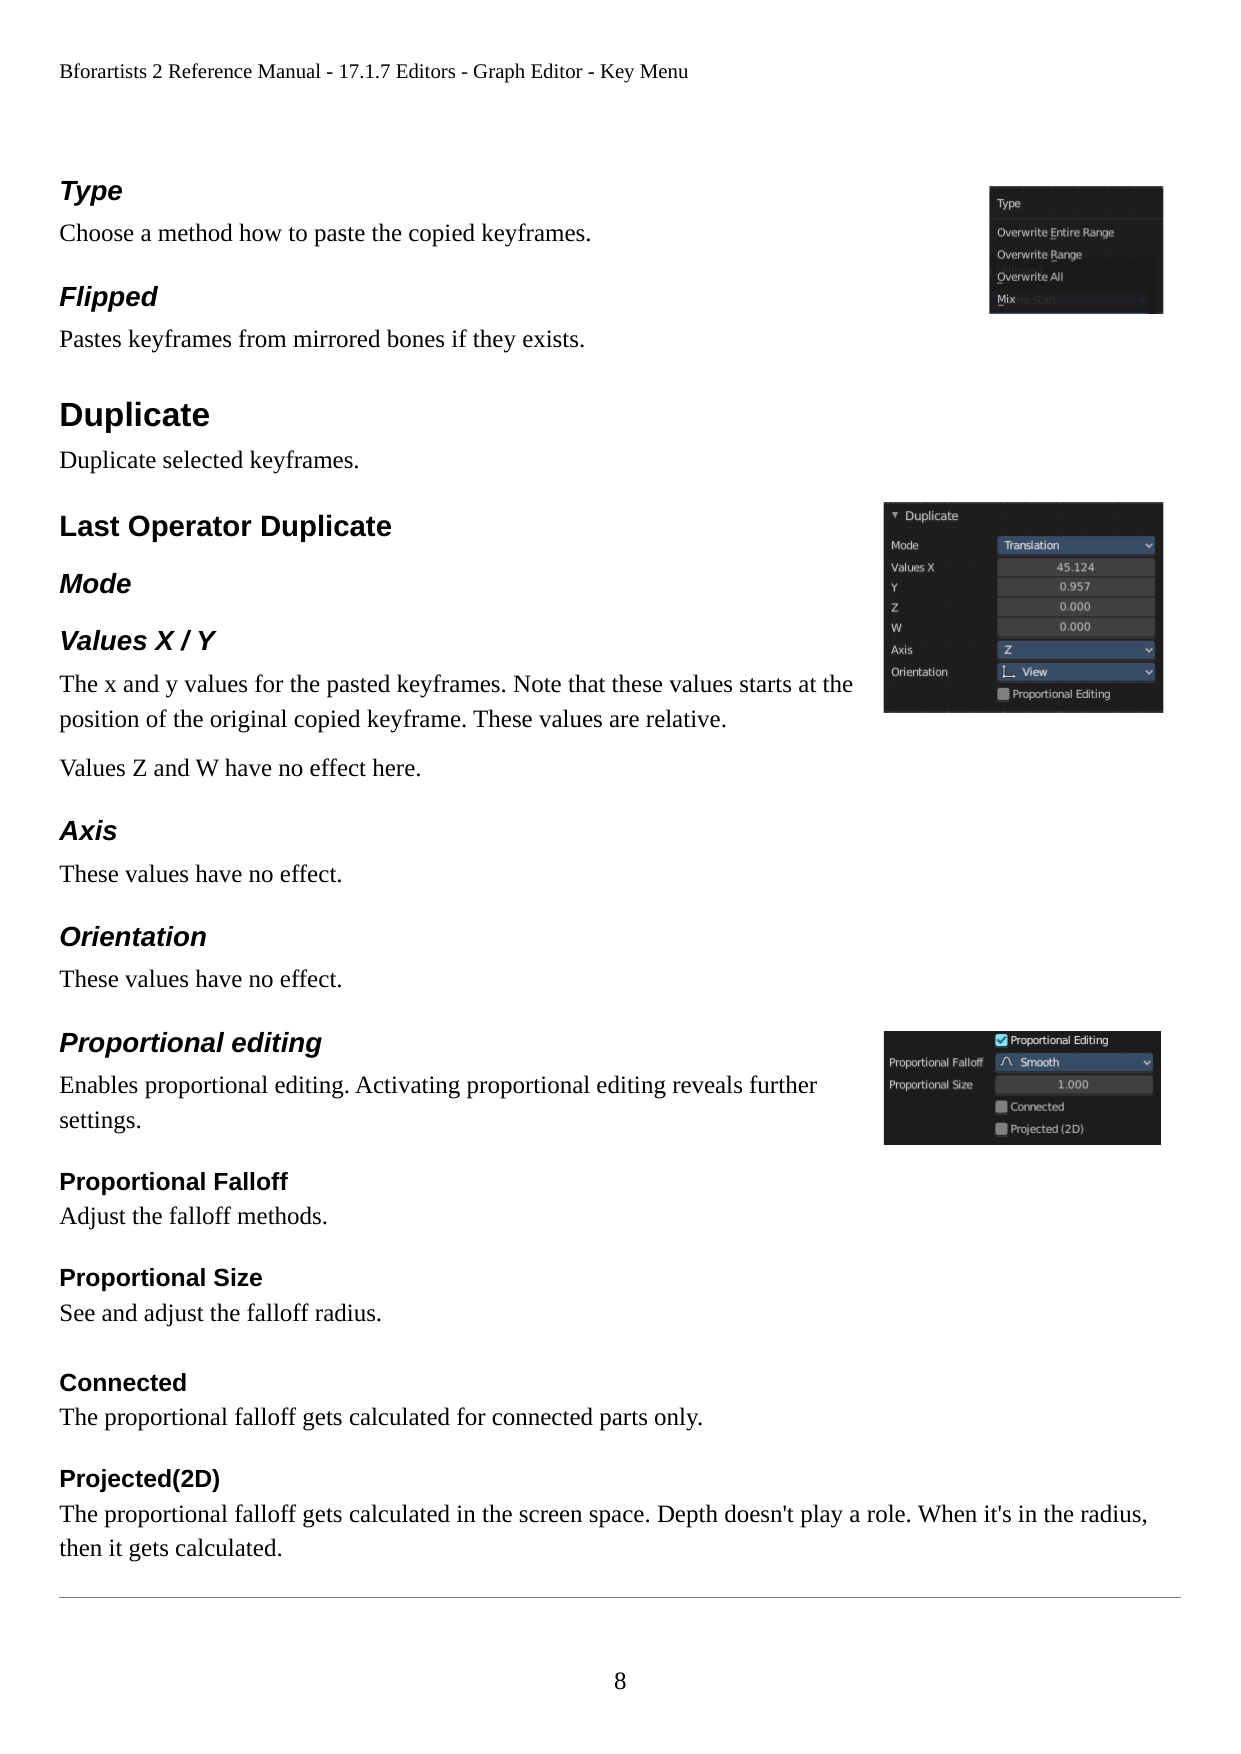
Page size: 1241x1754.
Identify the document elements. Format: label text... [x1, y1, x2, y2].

text The proportional falloff gets calculated in the screen space. Depth doesn't play a role. When it's in the radius, then it gets calculated. [59, 1499, 1181, 1562]
subtitle Proportional Size [59, 1263, 1181, 1291]
text The x and y values for the pasted keyframes. Note that these values starts at the position of the original copied keyframe. These values are relative. [59, 669, 1181, 732]
text Duplicate selected keyframes. [59, 446, 1181, 474]
picture [883, 1031, 1161, 1145]
subtitle Projected(2D) [59, 1464, 1181, 1493]
text Choose a method how to paste the copied keyframes. [59, 218, 989, 247]
subtitle Duplicate [59, 394, 1181, 433]
subtitle Type [59, 174, 1181, 206]
subtitle Proportional Falloff [59, 1167, 1181, 1195]
subtitle [1164, 280, 1181, 312]
subtitle Mode [59, 568, 883, 600]
text These values have no effect. [59, 964, 1181, 993]
text These values have no effect. [59, 859, 1181, 887]
text Adjust the falloff methods. [59, 1201, 1181, 1230]
text Values Z and W have no effect here. [59, 753, 1181, 781]
picture [883, 502, 1164, 713]
subtitle Orientation [59, 920, 1181, 952]
subtitle [1164, 625, 1181, 657]
subtitle Flipped [59, 280, 989, 312]
subtitle Proportional editing [59, 1026, 1181, 1058]
subtitle [1164, 568, 1181, 600]
subtitle Connected [59, 1368, 1181, 1396]
text The proportional falloff gets calculated for connected parts only. [59, 1402, 1181, 1431]
text See and adjust the falloff radius. [59, 1298, 1181, 1326]
subtitle [1164, 509, 1181, 543]
text Enables proportional editing. Activating proportional editing reveals further settings. [59, 1071, 883, 1134]
picture [989, 186, 1164, 314]
text Pastes keyframes from mirrored bones if they exists. [59, 324, 1181, 353]
subtitle Last Operator Duplicate [59, 509, 883, 543]
subtitle Values X / Y [59, 625, 883, 657]
subtitle Axis [59, 814, 1181, 846]
